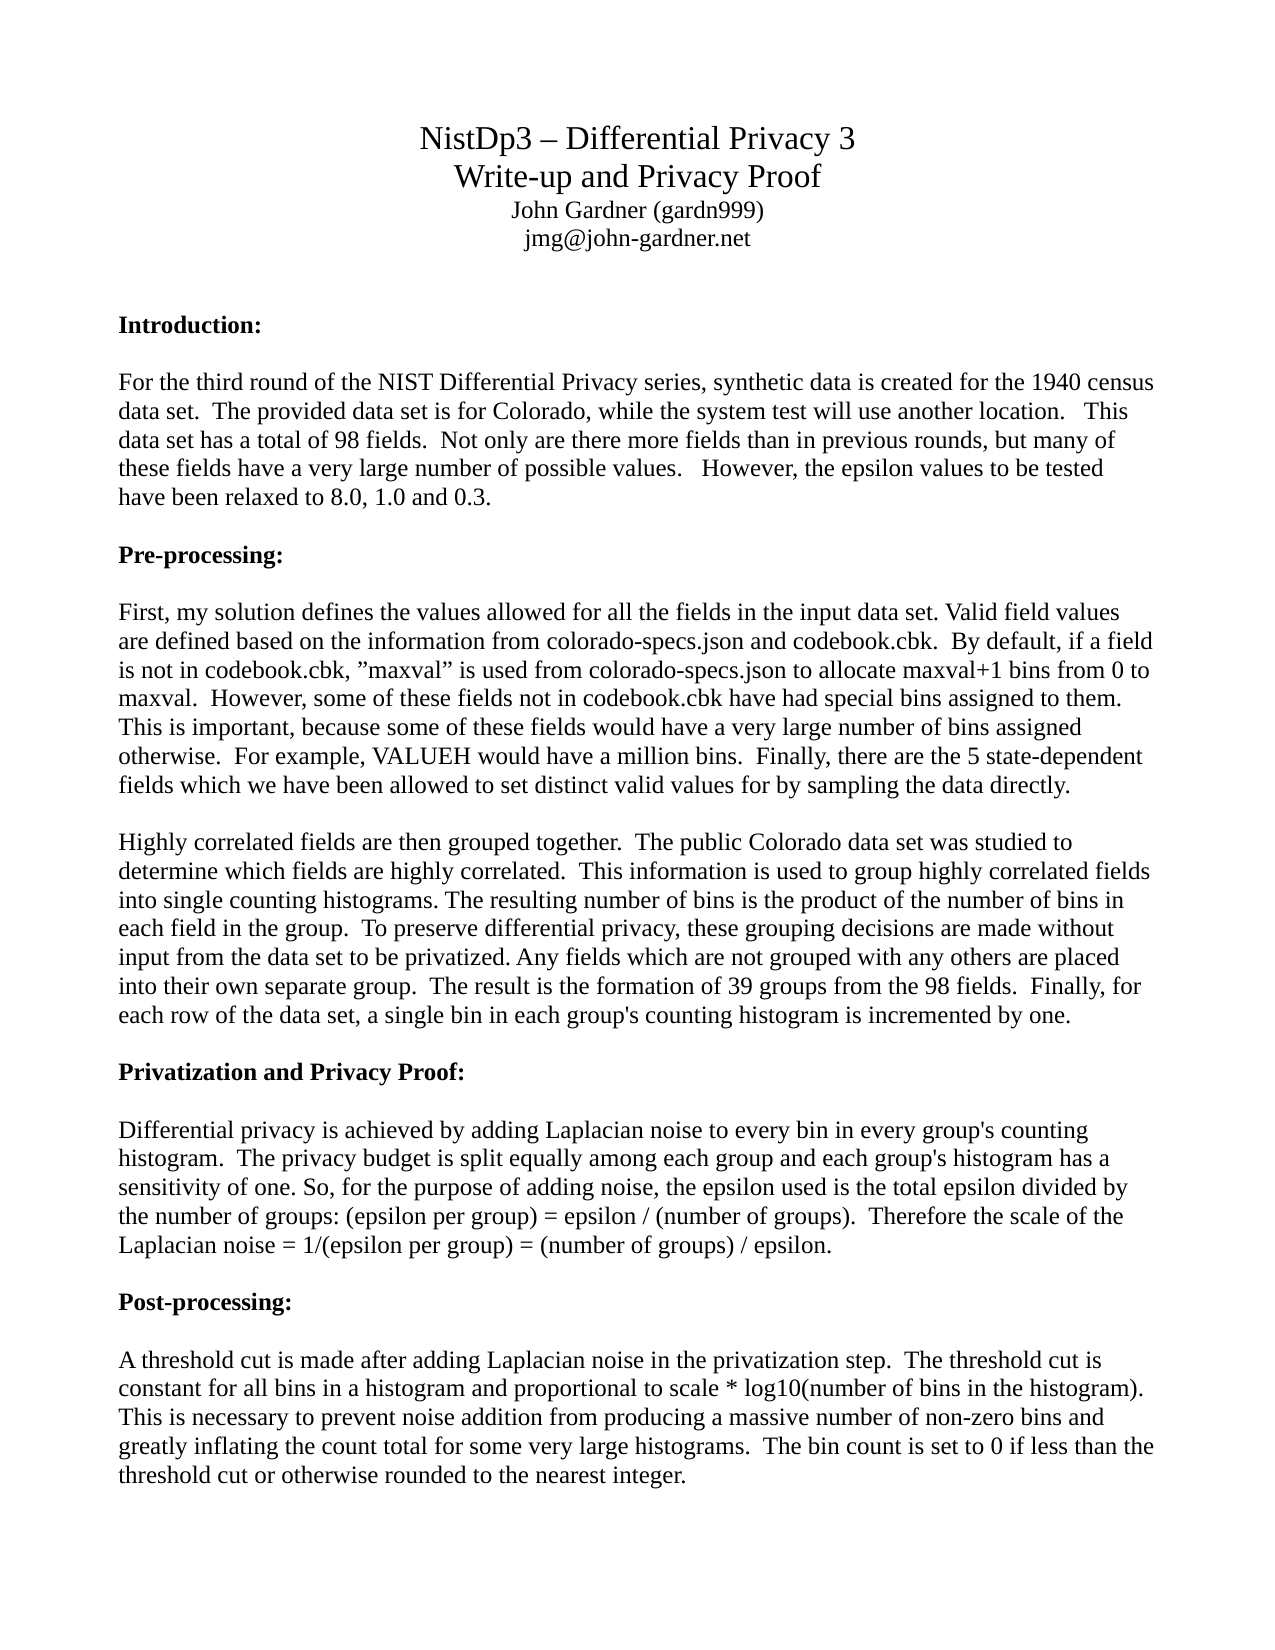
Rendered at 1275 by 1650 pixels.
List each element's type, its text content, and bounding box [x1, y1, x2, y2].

text NistDp3 – Differential Privacy 3 [118, 118, 1157, 156]
text Highly correlated fields are then grouped together. The public Colorado data set was studied to determine which fields are highly correlated. This information is used to group highly correlated fields into single counting histograms. The resulting number of bins is the product of the number of bins in each field in the group. To preserve differential privacy, these grouping decisions are made without input from the data set to be privatized. Any fields which are not grouped with any others are placed into their own separate group. The result is the formation of 39 groups from the 98 fields. Finally, for each row of the data set, a single bin in each group's counting histogram is incremented by one. [118, 827, 1157, 1028]
text A threshold cut is made after adding Laplacian noise in the privatization step. The threshold cut is constant for all bins in a histogram and proportional to scale * log10(number of bins in the histogram). This is necessary to prevent noise addition from producing a massive number of non-zero bins and greatly inflating the count total for some very large histograms. The bin count is set to 0 if less than the threshold cut or otherwise rounded to the nearest integer. [118, 1345, 1157, 1488]
text jmg@john-gardner.net [118, 223, 1157, 252]
text Privatization and Privacy Proof: [118, 1028, 1157, 1086]
text Post-processing: [118, 1258, 1157, 1316]
text Pre-processing: [118, 540, 1157, 568]
text For the third round of the NIST Differential Privacy series, synthetic data is created for the 1940 census data set. The provided data set is for Colorado, while the system test will use another location. This data set has a total of 98 fields. Not only are there more fields than in previous rounds, but many of these fields have a very large number of possible values. However, the epsilon values to be tested have been relaxed to 8.0, 1.0 and 0.3. [118, 367, 1157, 511]
text First, my solution defines the values allowed for all the fields in the input data set. Valid field values are defined based on the information from colorado-specs.json and codebook.cbk. By default, if a field is not in codebook.cbk, ”maxval” is used from colorado-specs.json to allocate maxval+1 bins from 0 to maxval. However, some of these fields not in codebook.cbk have had special bins assigned to them. This is important, because some of these fields would have a very large number of bins assigned otherwise. For example, VALUEH would have a million bins. Finally, there are the 5 state-dependent fields which we have been allowed to set distinct valid values for by sampling the data directly. [118, 568, 1157, 798]
text Introduction: [118, 310, 1157, 338]
text Write-up and Privacy Proof [118, 156, 1157, 195]
text Differential privacy is achieved by adding Laplacian noise to every bin in every group's counting histogram. The privacy budget is split equally among each group and each group's histogram has a sensitivity of one. So, for the purpose of adding noise, the epsilon used is the total epsilon divided by the number of groups: (epsilon per group) = epsilon / (number of groups). Therefore the scale of the Laplacian noise = 1/(epsilon per group) = (number of groups) / epsilon. [118, 1086, 1157, 1258]
text John Gardner (gardn999) [118, 195, 1157, 223]
